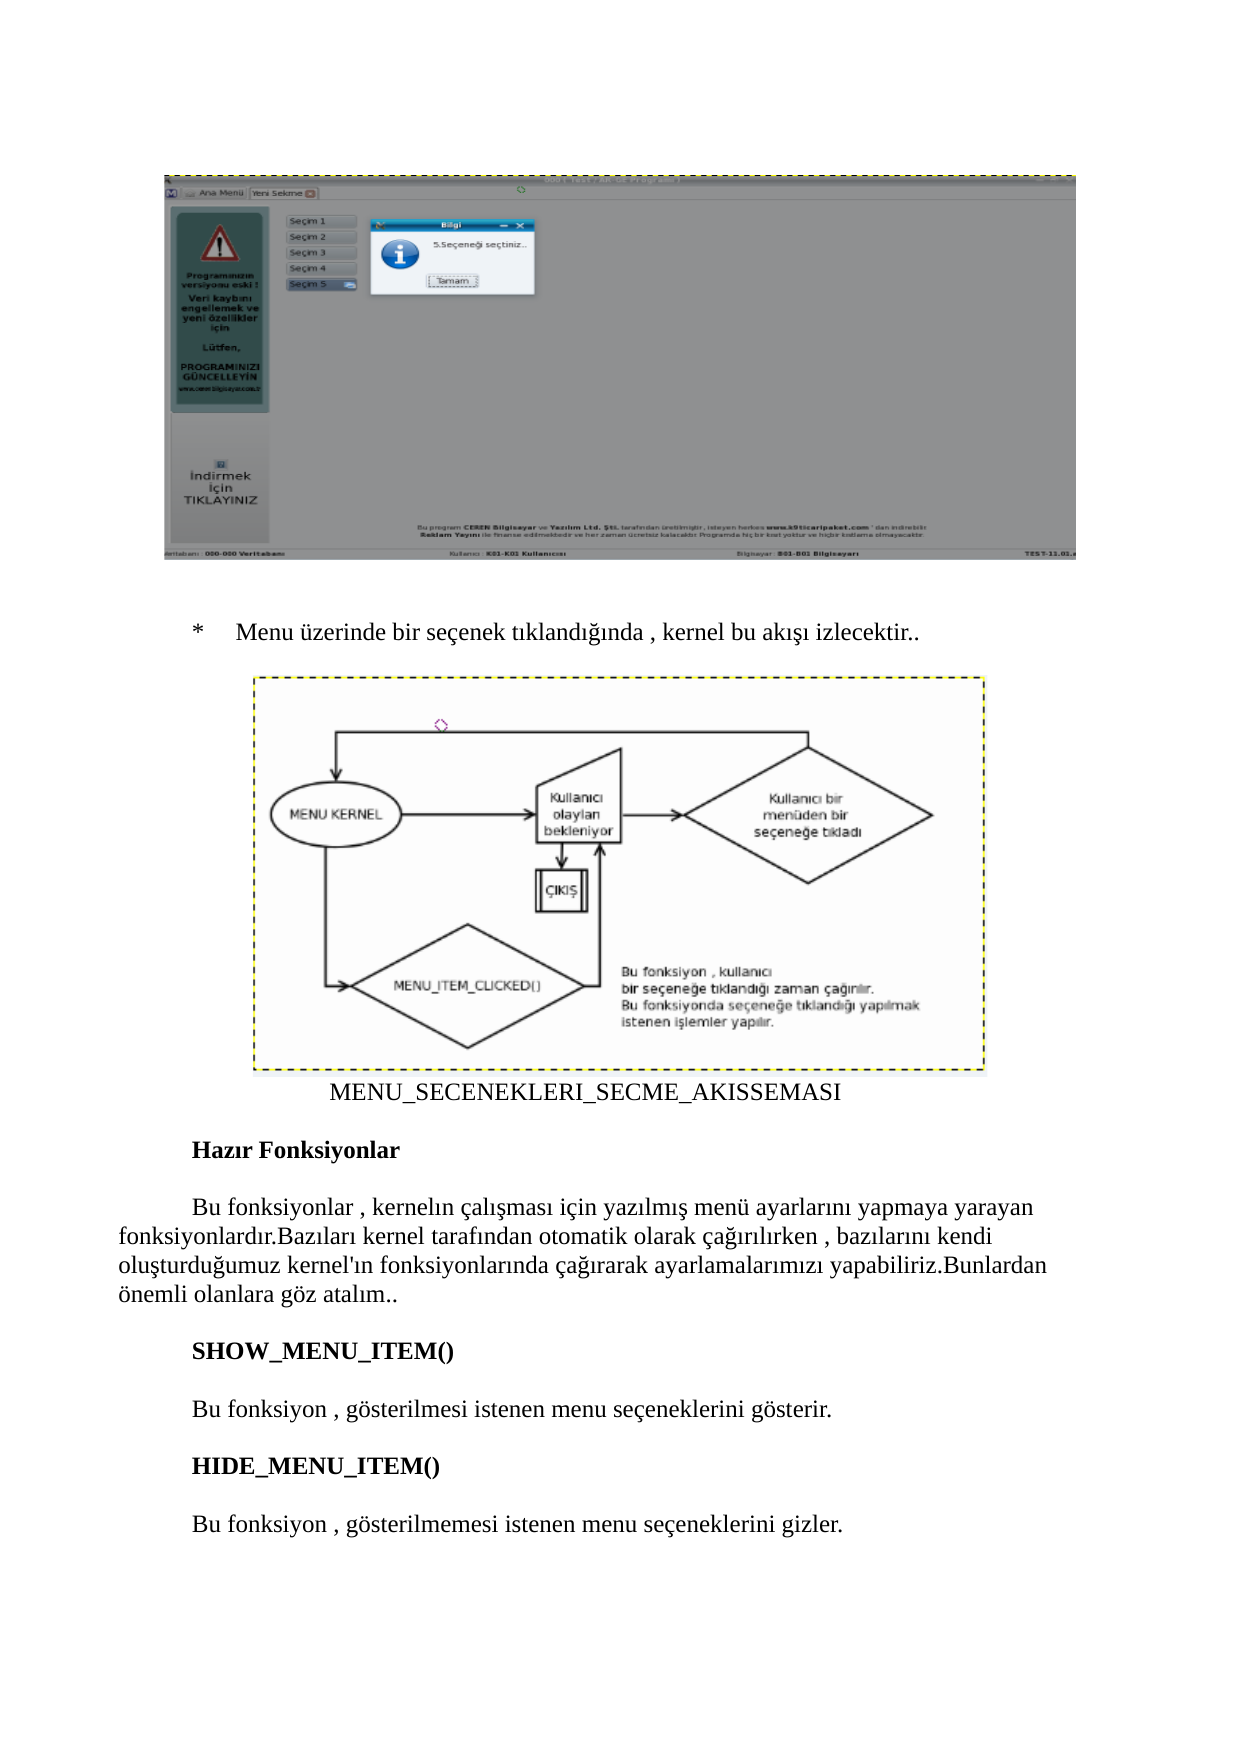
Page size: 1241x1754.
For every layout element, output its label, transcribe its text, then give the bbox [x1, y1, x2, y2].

picture [252, 675, 988, 1077]
text * Menu üzerinde bir seçenek tıklandığında , kernel bu akışı izlecektir.. [118, 617, 1122, 646]
picture [164, 175, 1076, 560]
text MENU_SECENEKLERI_SECME_AKISSEMASI [118, 1077, 1122, 1106]
text Bu fonksiyon , gösterilmemesi istenen menu seçeneklerini gizler. [118, 1509, 1122, 1537]
text Hazır Fonksiyonlar [118, 1135, 1122, 1164]
text Bu fonksiyon , gösterilmesi istenen menu seçeneklerini gösterir. [118, 1394, 1122, 1422]
text SHOW_MENU_ITEM() [118, 1336, 1122, 1365]
text Bu fonksiyonlar , kernelın çalışması için yazılmış menü ayarlarını yapmaya yarayan fonksiyonlardır.Bazıları kernel tarafından otomatik olarak çağırılırken , bazılarını kendi oluşturduğumuz kernel'ın fonksiyonlarında çağırarak ayarlamalarımızı yapabiliriz.Bunlardan önemli olanlara göz atalım.. [118, 1192, 1122, 1307]
text HIDE_MENU_ITEM() [118, 1451, 1122, 1480]
